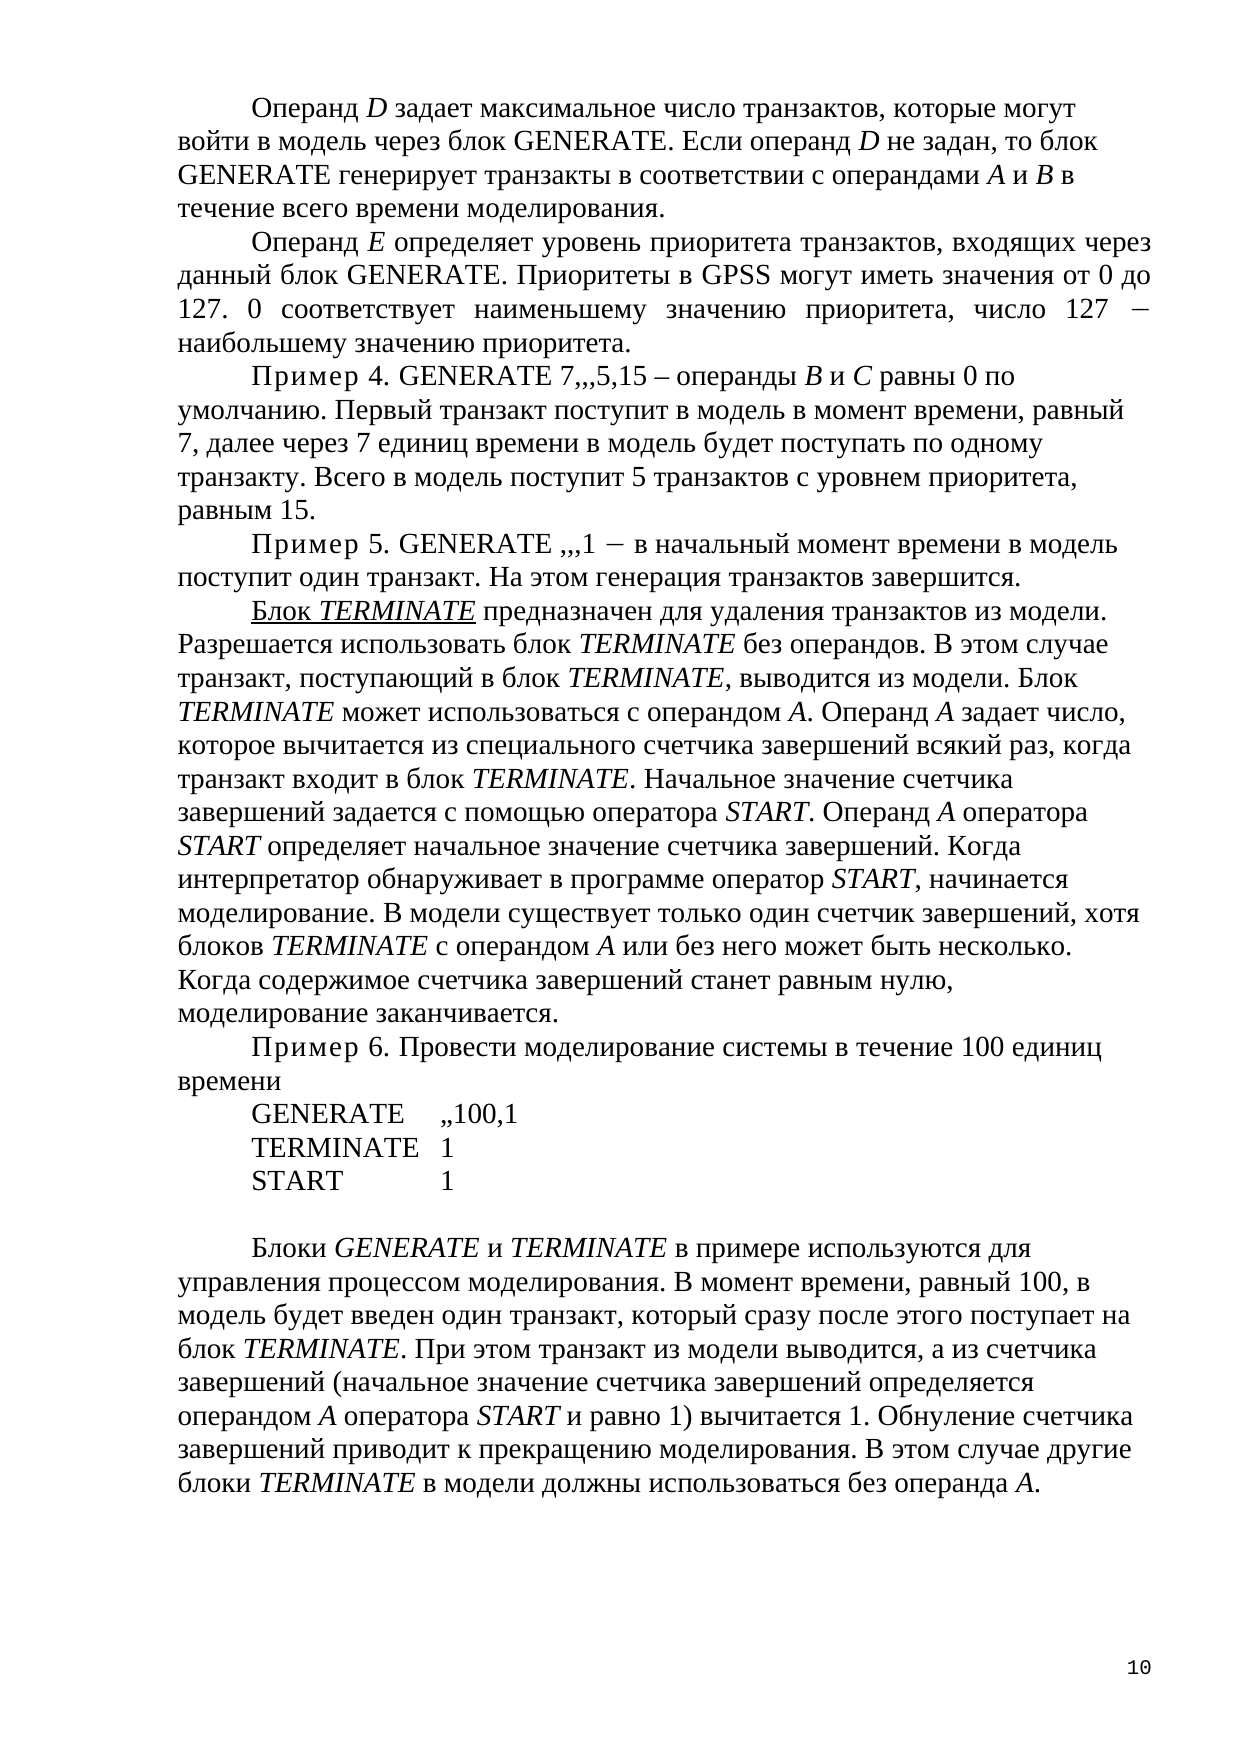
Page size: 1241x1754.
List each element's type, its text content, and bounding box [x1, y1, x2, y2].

text Пример 4. GENERAТЕ 7,,,5,15 – операнды В и С равны 0 по умолчанию. Первый транзакт поступит в модель в момент времени, равный 7, далее через 7 единиц времени в модель будет поступать по одному транзакту. Всего в модель поступит 5 транзактов с уровнем приоритета, равным 15. [177, 358, 1152, 526]
text GENERATE „100,1 [177, 1096, 1152, 1130]
text TERMINATE 1 [177, 1130, 1152, 1163]
text Пример 5. GENERATE ,,,1 ¾ в начальный момент времени в модель поступит один транзакт. На этом генерация транзактов завершится. [177, 526, 1152, 593]
text Пример 6. Провести моделирование системы в течение 100 единиц времени [177, 1029, 1152, 1096]
text Операнд Е определяет уровень приоритета транзактов, входящих через данный блок GENERATE. Приоритеты в GPSS могут иметь значения от 0 до 127. 0 соответствует наименьшему значению приоритета, число 127 ¾ наибольшему значению приоритета. [177, 224, 1152, 358]
text Операнд D задает максимальное число транзактов, которые могут войти в модель через блок GENERATE. Если операнд D не задан, то блок GENERATE генерирует транзакты в соответствии с операндами А и B в течение всего времени моделирования. [177, 90, 1152, 224]
text Блоки GENERATE и TERMINATE в примере используются для управления процессом моделирования. В момент времени, равный 100, в модель будет введен один транзакт, который сразу после этого поступает на блок TERMINATE. При этом транзакт из модели выводится, а из счетчика завершений (начальное значение счетчика завершений определяется операндом А оператора START и равно 1) вычитается 1. Обнуление счетчика завершений приводит к прекращению моделирования. В этом случае другие блоки TERMINATE в модели должны использоваться без операнда А. [177, 1230, 1152, 1499]
text Блок TERMINATE предназначен для удаления транзактов из модели. Разрешается использовать блок TERMINATE без операндов. В этом случае транзакт, поступающий в блок TERMINATE, выводится из модели. Блок TERMINATE может использоваться с операндом А. Операнд А задает число, которое вычитается из специального счетчика завершений всякий раз, когда транзакт входит в блок TERMINATE. Начальное значение счетчика завершений задается с помощью оператора START. Операнд А оператора START определяет начальное значение счетчика завершений. Когда интерпретатор обнаруживает в программе оператор START, начинается моделирование. В модели существует только один счетчик завершений, хотя блоков TERMINATE с операндом А или без него может быть несколько. Когда содержимое счетчика завершений станет равным нулю, моделирование заканчивается. [177, 593, 1152, 1029]
text START 1 [177, 1163, 1152, 1197]
